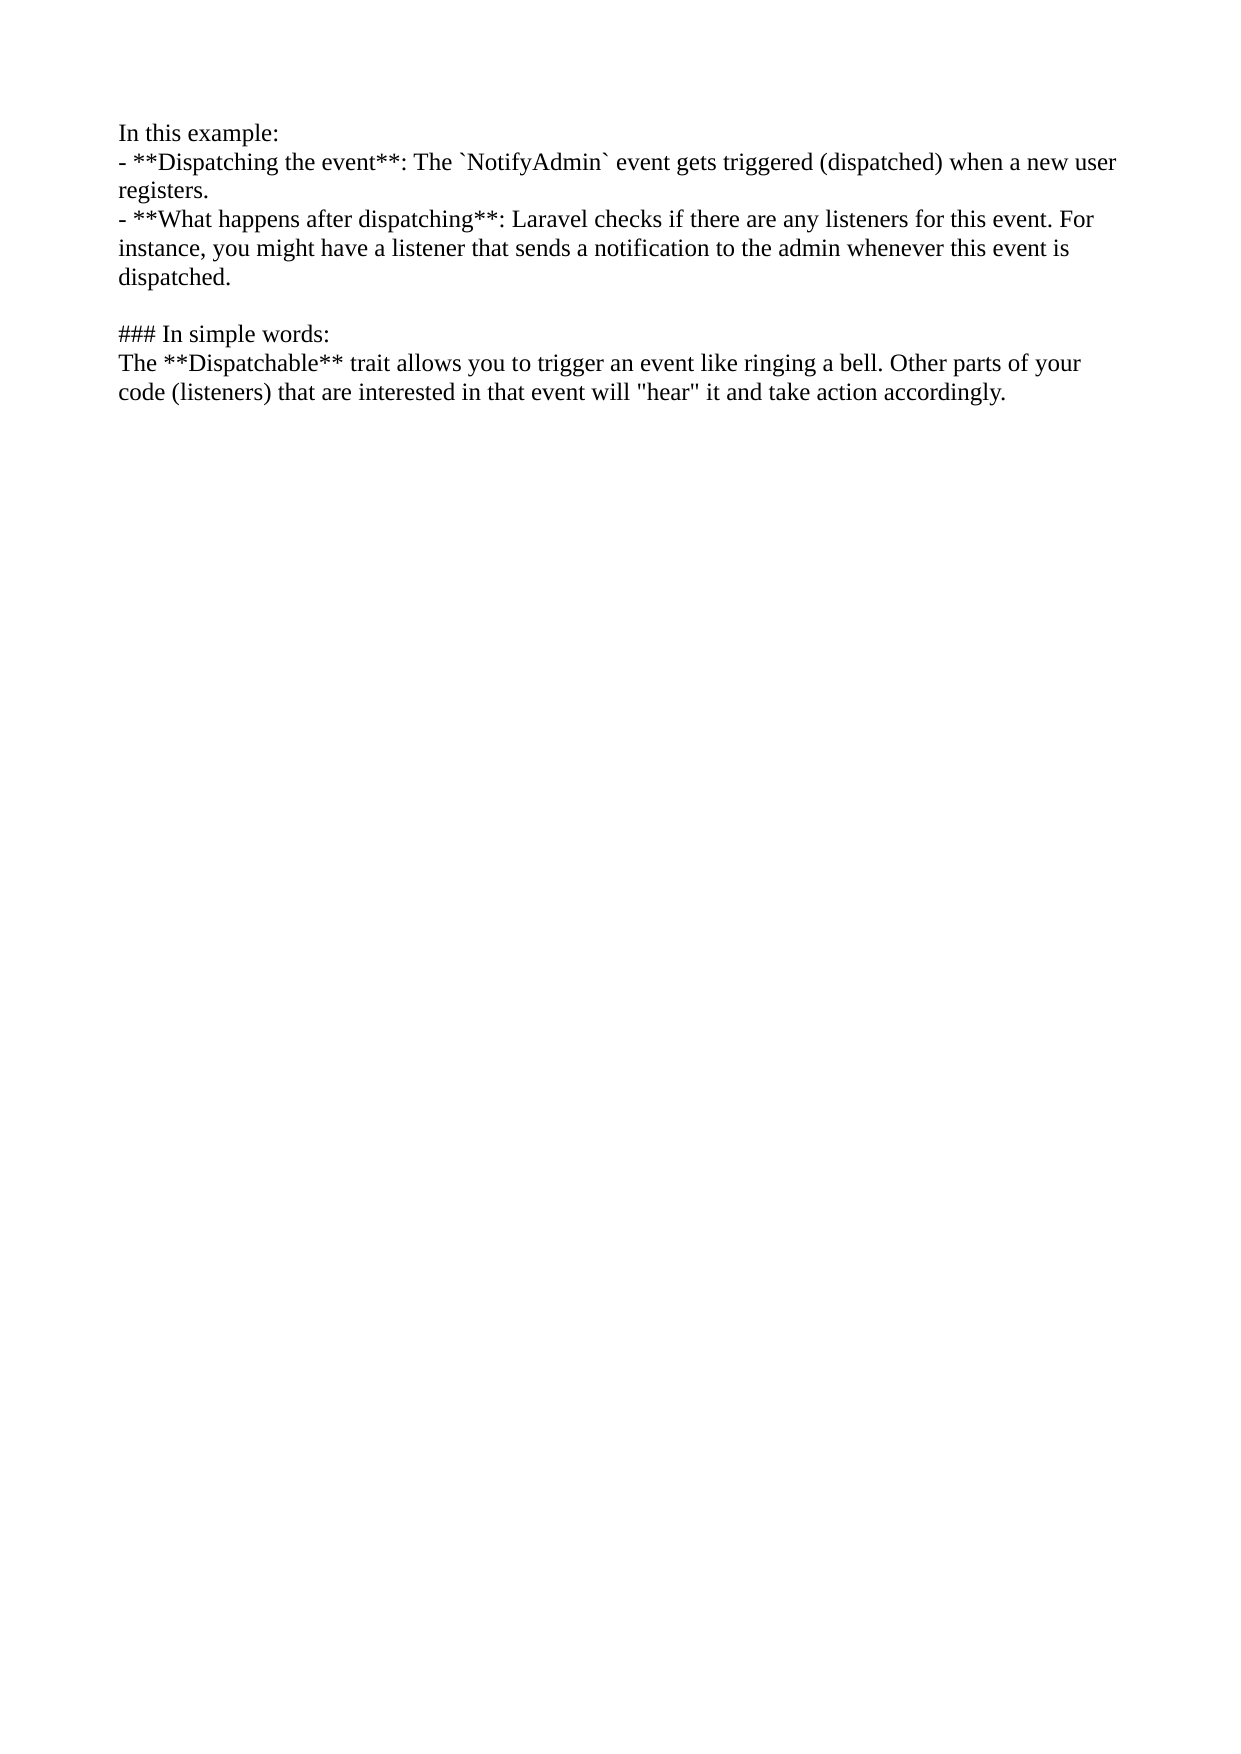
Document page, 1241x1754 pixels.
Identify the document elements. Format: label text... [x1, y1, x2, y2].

text ### In simple words: [118, 319, 1122, 348]
text - **What happens after dispatching**: Laravel checks if there are any listeners for this event. For instance, you might have a listener that sends a notification to the admin whenever this event is dispatched. [118, 204, 1122, 291]
text The **Dispatchable** trait allows you to trigger an event like ringing a bell. Other parts of your code (listeners) that are interested in that event will "hear" it and take action accordingly. [118, 348, 1122, 406]
text In this example: [118, 118, 1122, 147]
text - **Dispatching the event**: The `NotifyAdmin` event gets triggered (dispatched) when a new user registers. [118, 147, 1122, 204]
